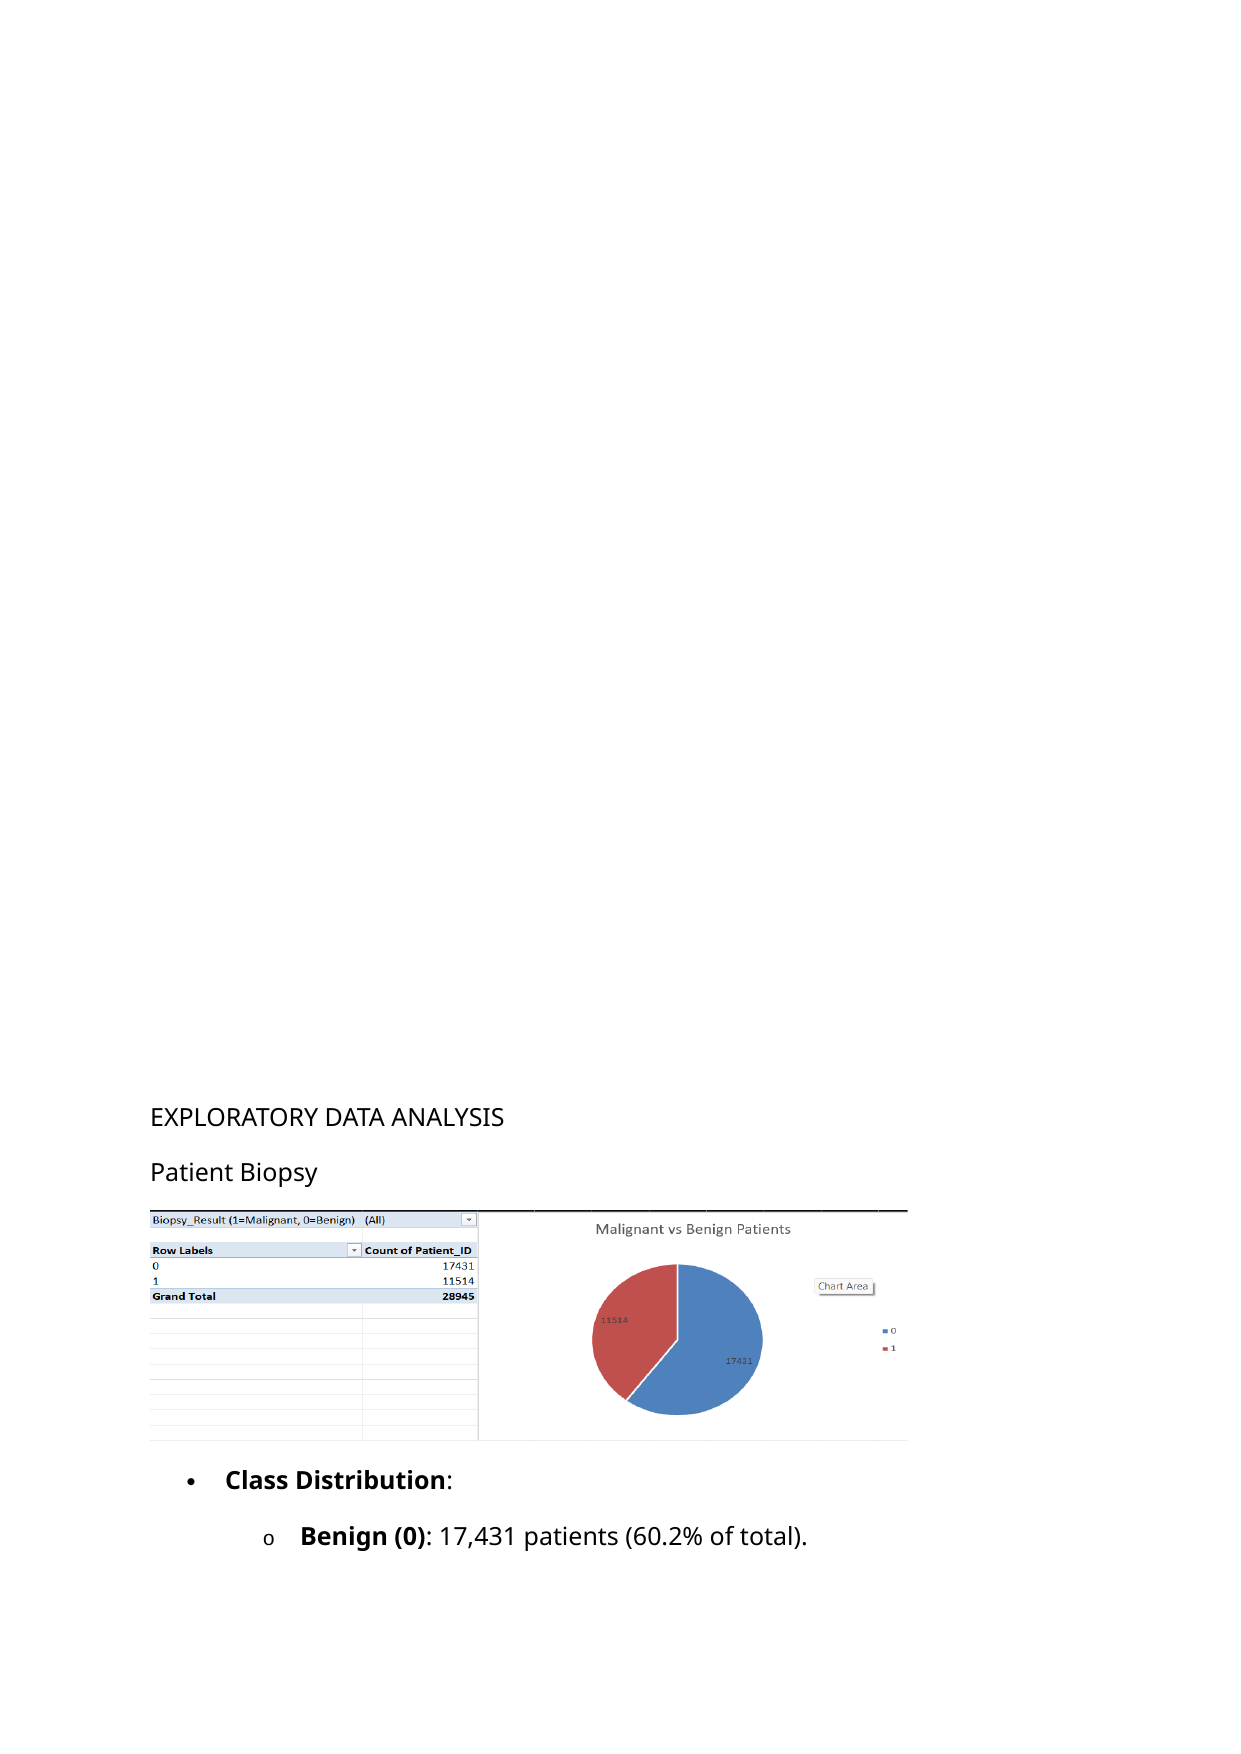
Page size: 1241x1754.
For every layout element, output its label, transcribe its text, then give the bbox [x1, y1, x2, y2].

text EXPLORATORY DATA ANALYSIS [150, 1099, 1090, 1133]
list Class Distribution: [187, 1463, 1090, 1497]
list Benign (0): 17,431 patients (60.2% of total). [262, 1518, 1090, 1553]
text Patient Biopsy [150, 1155, 1090, 1189]
